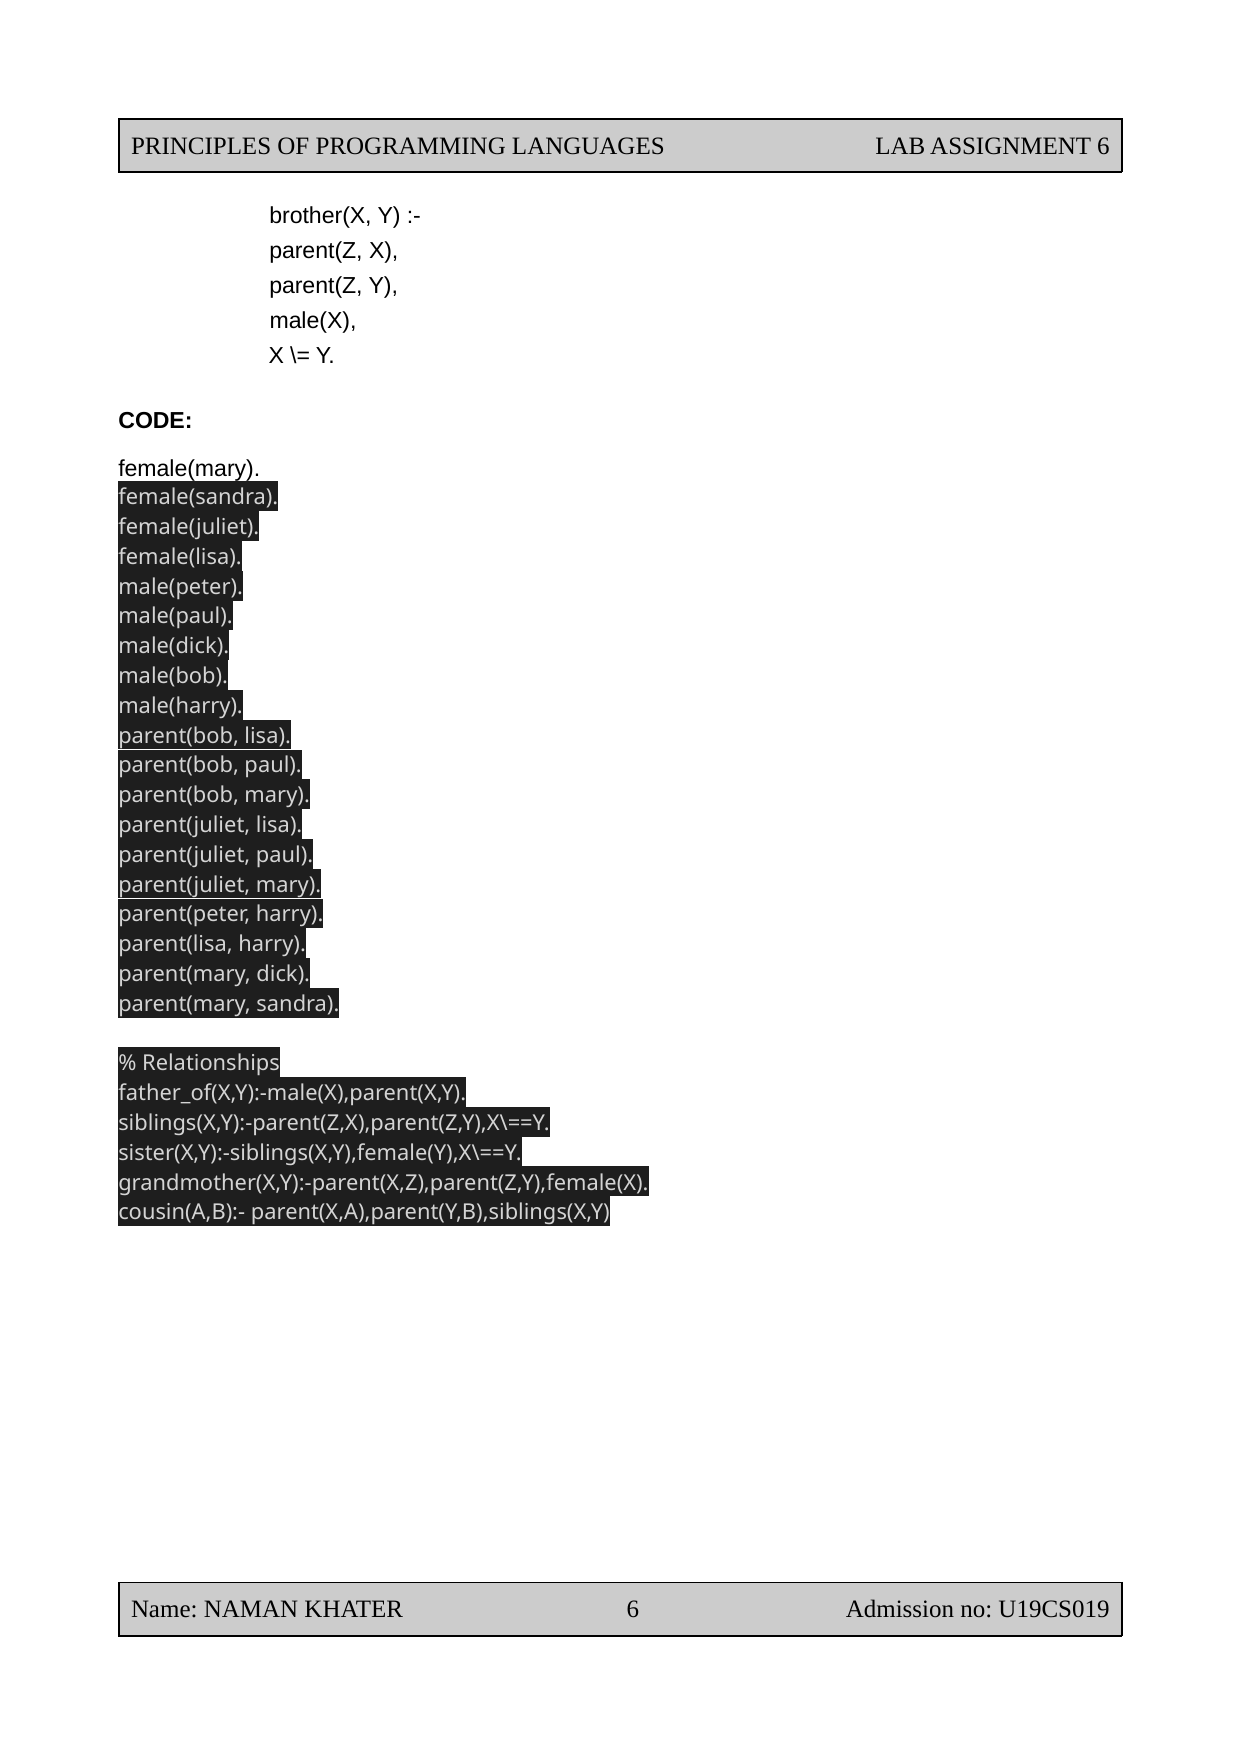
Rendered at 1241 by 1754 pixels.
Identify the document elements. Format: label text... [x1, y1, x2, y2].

text parent(mary, dick). [118, 958, 1122, 988]
text brother(X, Y) :- [269, 202, 1122, 228]
text parent(bob, lisa). [118, 720, 1122, 749]
text parent(juliet, mary). [118, 869, 1122, 898]
text parent(bob, paul). [118, 749, 1122, 779]
text parent(mary, sandra). [118, 988, 1122, 1018]
text female(mary). [118, 452, 1122, 481]
text parent(Z, X), [269, 237, 1122, 263]
text % Relationships [118, 1047, 1122, 1077]
text male(peter). [118, 571, 1122, 601]
text male(paul). [118, 601, 1122, 630]
text grandmother(X,Y):-parent(X,Z),parent(Z,Y),female(X). [118, 1166, 1122, 1196]
text cousin(A,B):- parent(X,A),parent(Y,B),siblings(X,Y) [118, 1196, 1122, 1226]
text female(lisa). [118, 541, 1122, 571]
text female(sandra). [118, 481, 1122, 511]
text siblings(X,Y):-parent(Z,X),parent(Z,Y),X\==Y. [118, 1107, 1122, 1137]
text male(dick). [118, 630, 1122, 660]
text parent(peter, harry). [118, 898, 1122, 928]
text parent(Z, Y), [269, 272, 1122, 298]
text parent(bob, mary). [118, 779, 1122, 809]
text parent(juliet, lisa). [118, 809, 1122, 839]
text female(juliet). [118, 511, 1122, 541]
text CODE: [118, 374, 1122, 433]
text male(bob). [118, 660, 1122, 690]
text parent(juliet, paul). [118, 839, 1122, 869]
text X \= Y. [268, 342, 1122, 369]
text father_of(X,Y):-male(X),parent(X,Y). [118, 1077, 1122, 1107]
text male(harry). [118, 690, 1122, 720]
text parent(lisa, harry). [118, 928, 1122, 958]
text sister(X,Y):-siblings(X,Y),female(Y),X\==Y. [118, 1137, 1122, 1166]
text male(X), [269, 307, 1122, 334]
